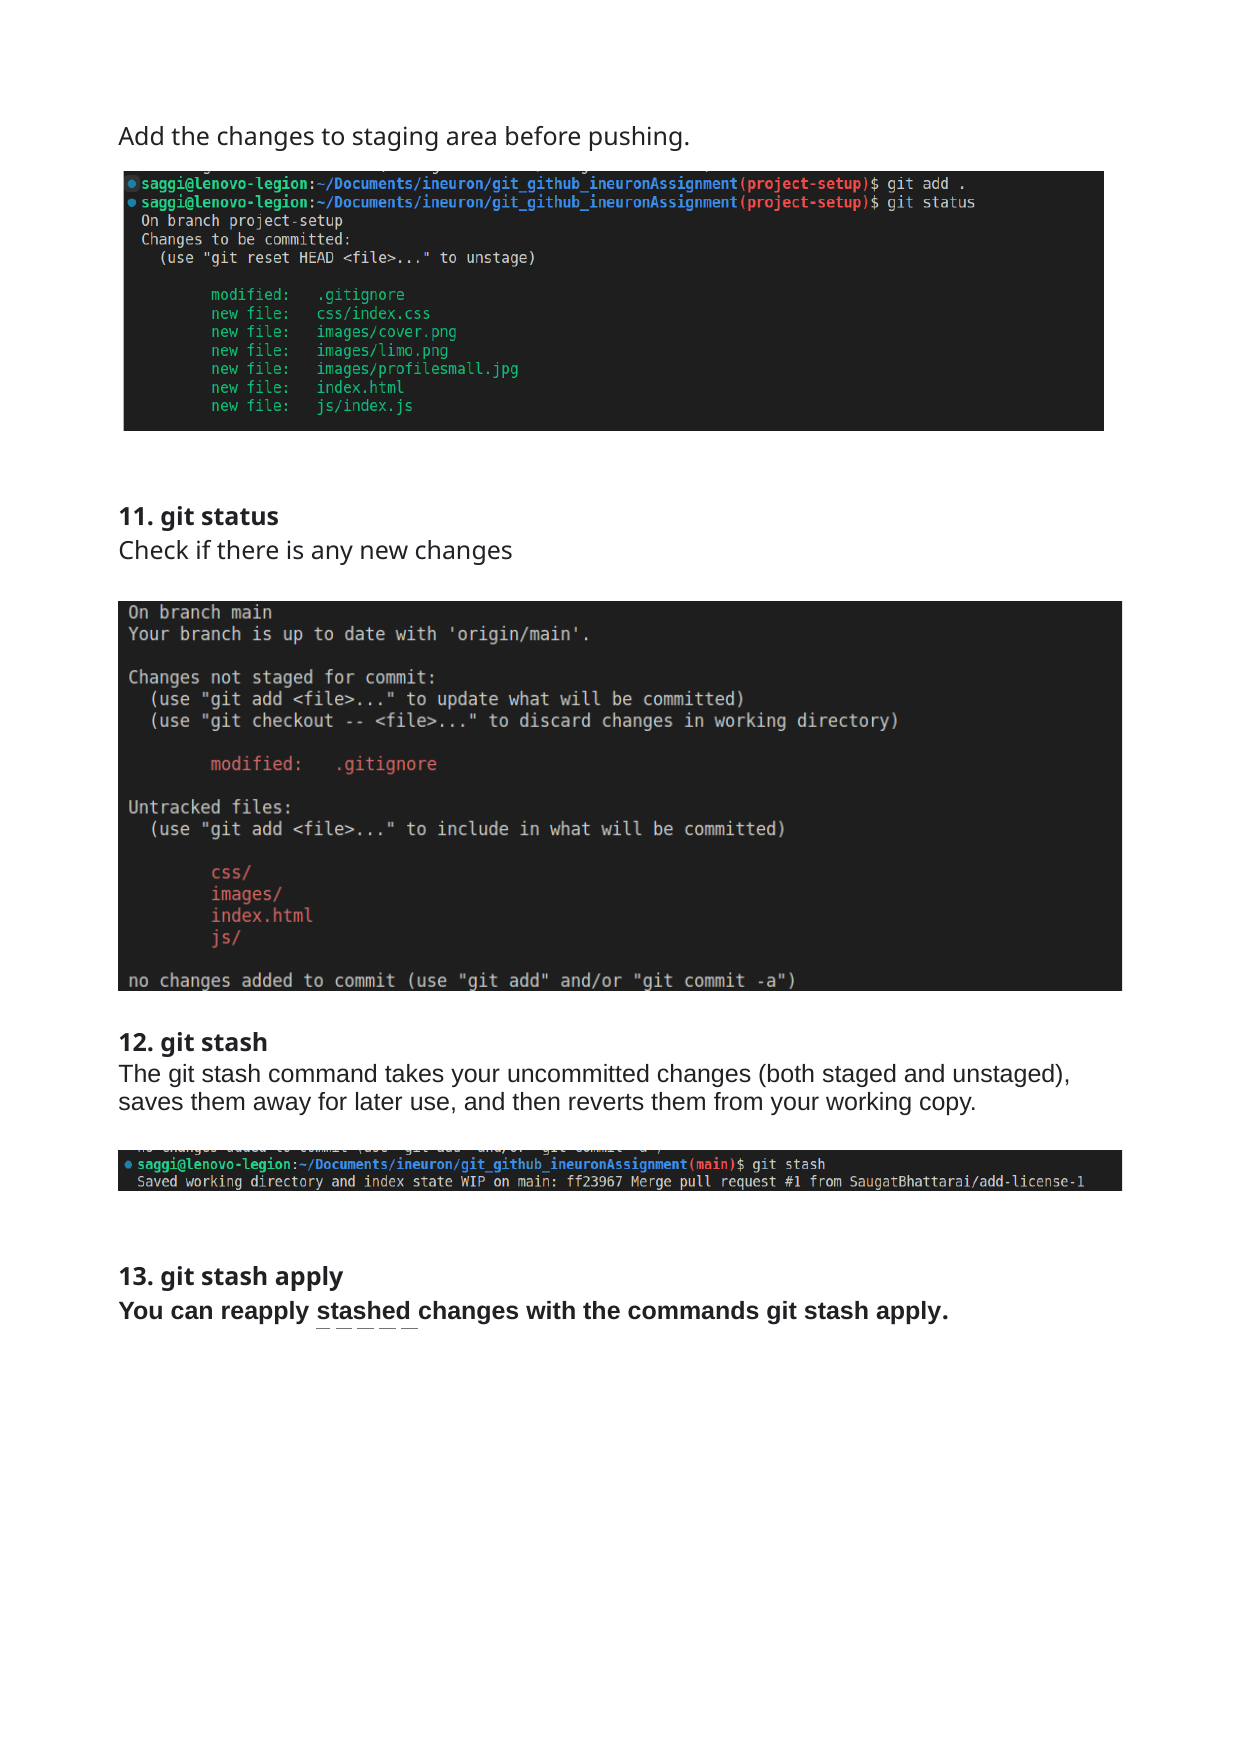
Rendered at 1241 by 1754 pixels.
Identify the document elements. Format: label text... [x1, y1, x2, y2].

text You can reapply stashed changes with the commands git stash apply. [118, 1293, 1122, 1328]
text The git stash command takes your uncommitted changes (both staged and unstaged), saves them away for later use, and then reverts them from your working copy. [118, 1058, 1122, 1116]
picture [118, 601, 1123, 991]
text 11. git status [118, 499, 1122, 533]
picture [118, 1150, 1123, 1191]
text 12. git stash [118, 1024, 1122, 1058]
text 13. git stash apply [118, 1259, 1122, 1293]
text Add the changes to staging area before pushing. [118, 118, 1122, 152]
picture [123, 171, 1104, 431]
text Check if there is any new changes [118, 533, 1122, 567]
